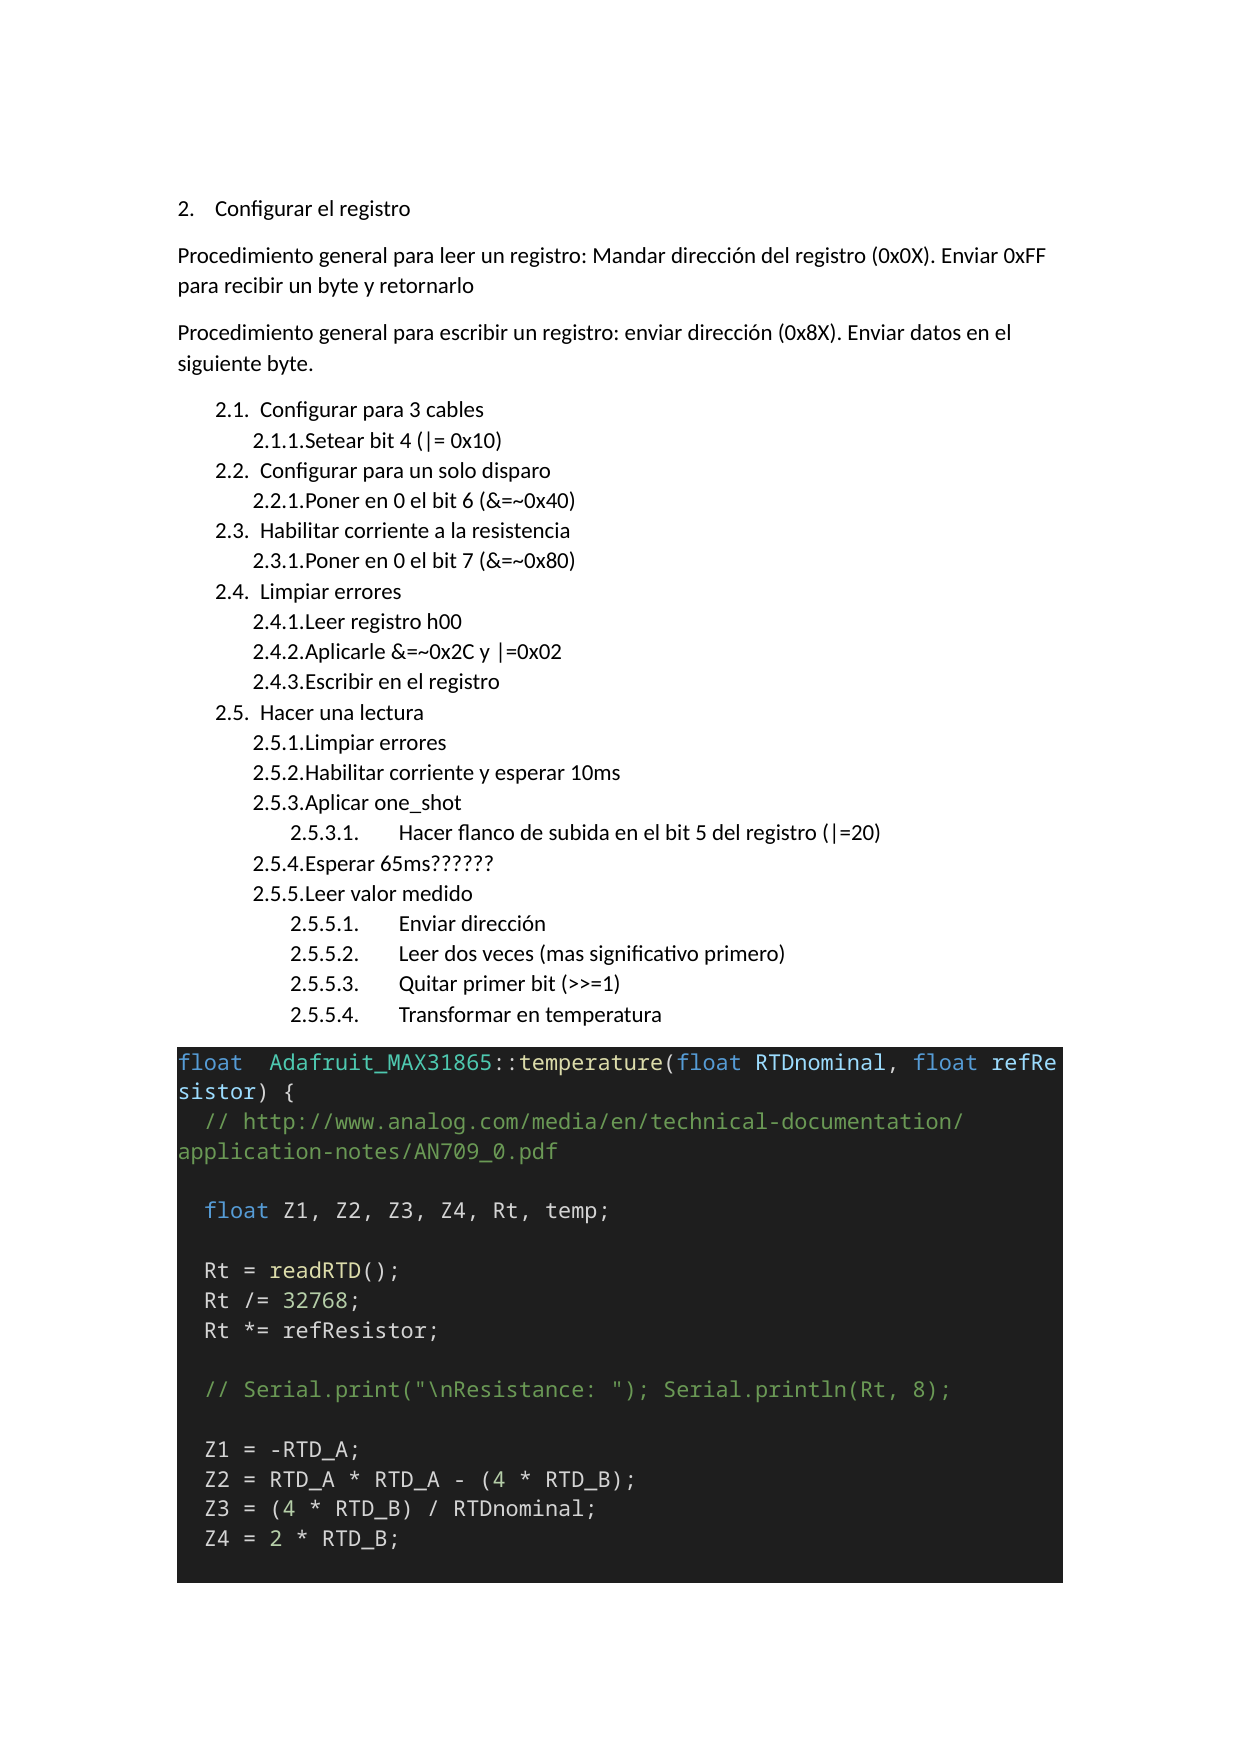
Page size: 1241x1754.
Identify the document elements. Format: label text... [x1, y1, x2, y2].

list Habilitar corriente a la resistencia [215, 516, 1063, 544]
text Z1 = -RTD_A; [177, 1434, 1063, 1464]
text Z4 = 2 * RTD_B; [177, 1523, 1063, 1553]
list Hacer una lectura [215, 698, 1063, 726]
text float Z1, Z2, Z3, Z4, Rt, temp; [177, 1196, 1063, 1225]
text Z2 = RTD_A * RTD_A - (4 * RTD_B); [177, 1464, 1063, 1493]
list Transformar en temperatura [290, 1000, 1063, 1028]
list Leer dos veces (mas significativo primero) [290, 939, 1063, 967]
list Leer valor medido [252, 879, 1063, 907]
list Habilitar corriente y esperar 10ms [252, 758, 1063, 786]
list Aplicarle &=~0x2C y |=0x02 [252, 637, 1063, 665]
list Leer registro h00 [252, 607, 1063, 635]
list Configurar el registro [177, 194, 1063, 222]
text // http://www.analog.com/media/en/technical-documentation/application-notes/AN709_0.pdf [177, 1106, 1063, 1166]
text Procedimiento general para escribir un registro: enviar dirección (0x8X). Enviar datos en el siguiente byte. [177, 318, 1063, 377]
list Enviar dirección [290, 909, 1063, 937]
list Limpiar errores [215, 577, 1063, 605]
text Rt *= refResistor; [177, 1315, 1063, 1344]
list Configurar para un solo disparo [215, 456, 1063, 484]
text float Adafruit_MAX31865::temperature(float RTDnominal, float refResistor) { [177, 1047, 1063, 1106]
text // Serial.print("\nResistance: "); Serial.println(Rt, 8); [177, 1374, 1063, 1404]
list Esperar 65ms?????? [252, 849, 1063, 877]
text Rt = readRTD(); [177, 1255, 1063, 1285]
list Setear bit 4 (|= 0x10) [252, 426, 1063, 454]
list Limpiar errores [252, 728, 1063, 756]
list Poner en 0 el bit 7 (&=~0x80) [252, 547, 1063, 574]
text Rt /= 32768; [177, 1285, 1063, 1315]
list Poner en 0 el bit 6 (&=~0x40) [252, 486, 1063, 514]
list Aplicar one_shot [252, 788, 1063, 816]
text Z3 = (4 * RTD_B) / RTDnominal; [177, 1493, 1063, 1523]
list Quitar primer bit (>>=1) [290, 969, 1063, 997]
list Configurar para 3 cables [215, 396, 1063, 423]
list Hacer flanco de subida en el bit 5 del registro (|=20) [290, 818, 1063, 846]
text Procedimiento general para leer un registro: Mandar dirección del registro (0x0X). Enviar 0xFF para recibir un byte y retornarlo [177, 241, 1063, 299]
list Escribir en el registro [252, 667, 1063, 695]
